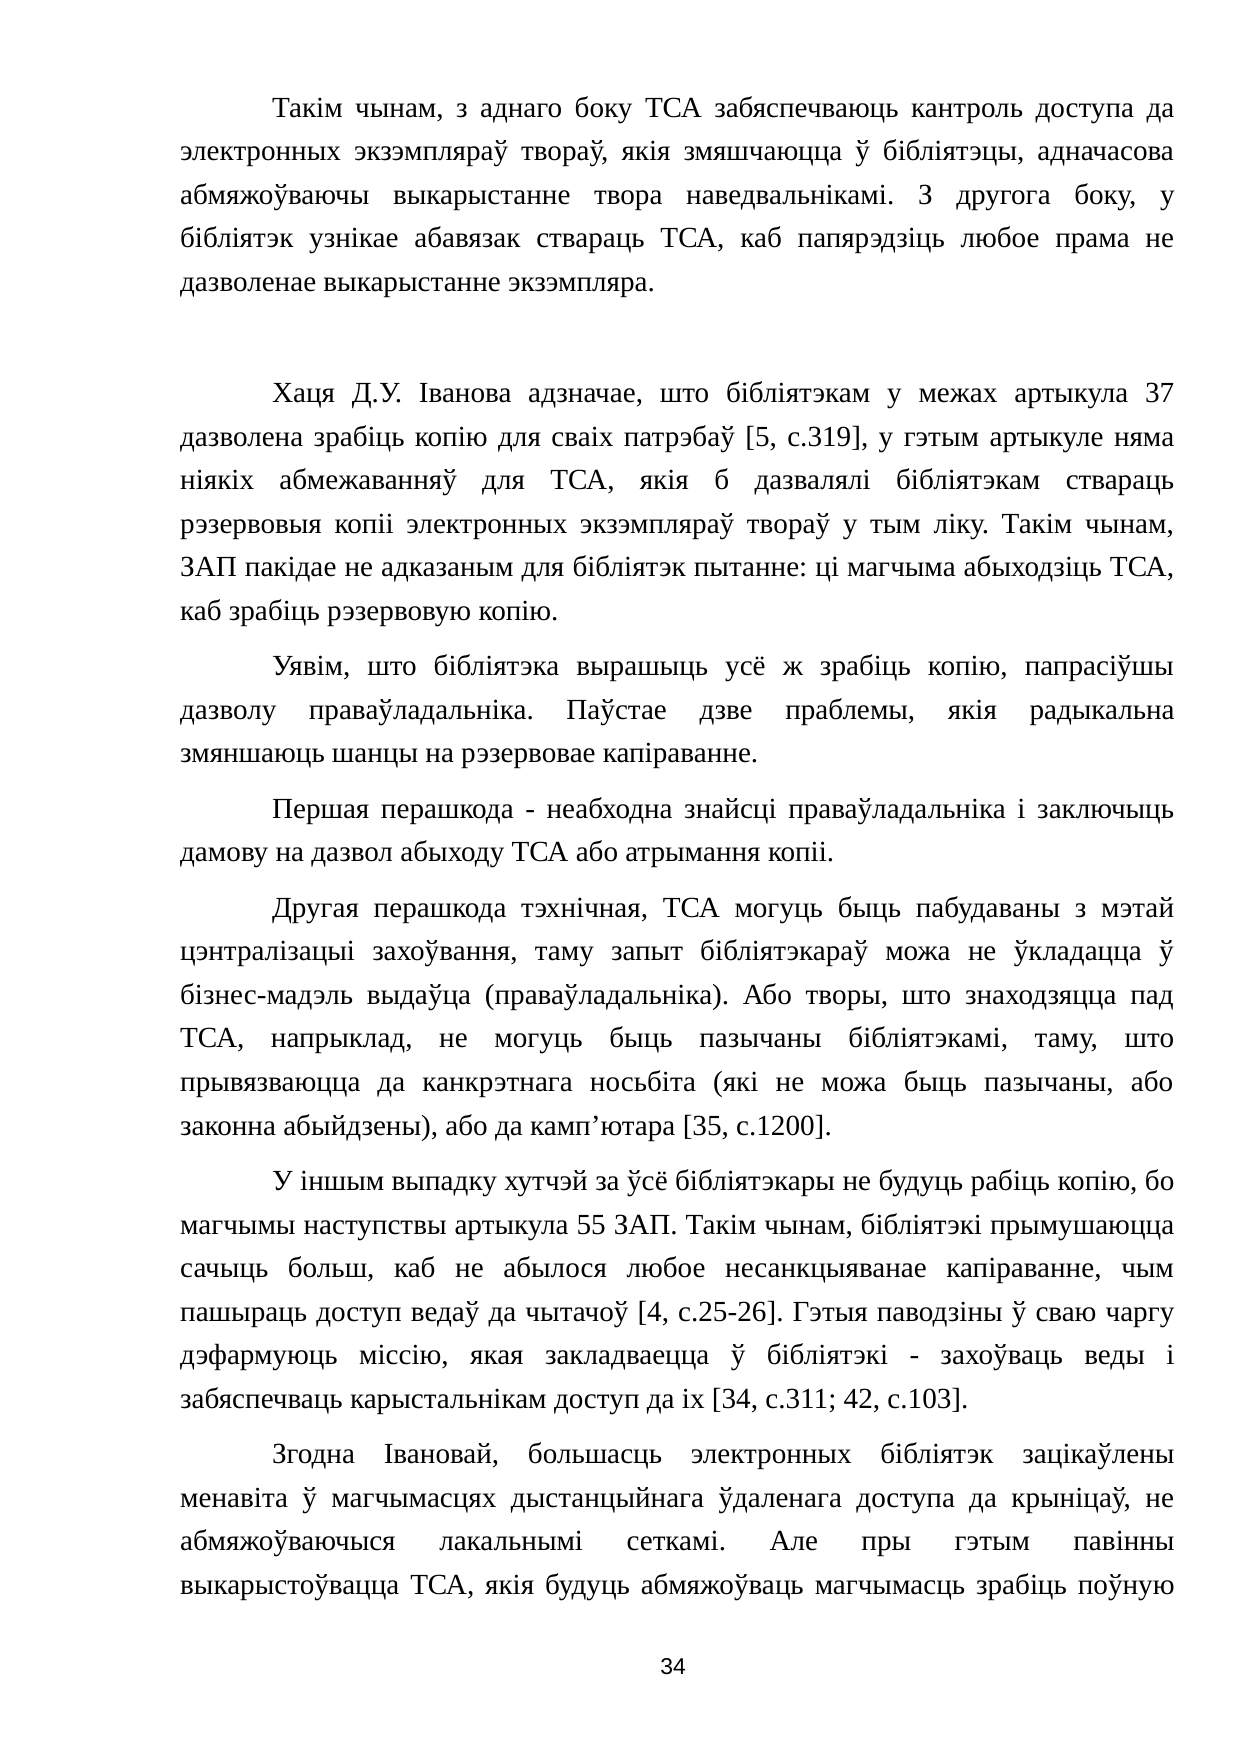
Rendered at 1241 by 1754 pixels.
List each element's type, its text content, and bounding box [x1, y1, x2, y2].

text Другая перашкода тэхнічная, ТСА могуць быць пабудаваны з мэтай цэнтралізацыі захоўвання, таму запыт бібліятэкараў можа не ўкладацца ў бізнес-мадэль выдаўца (праваўладальніка). Або творы, што знаходзяцца пад ТСА, напрыклад, не могуць быць пазычаны бібліятэкамі, таму, што прывязваюцца да канкрэтнага носьбіта (які не можа быць пазычаны, або законна абыйдзены), або да камп’ютара [35, с.1200]. [180, 890, 1175, 1141]
text Такім чынам, з аднаго боку ТСА забяспечваюць кантроль доступа да электронных экзэмпляраў твораў, якія змяшчаюцца ў бібліятэцы, адначасова абмяжоўваючы выкарыстанне твора наведвальнікамі. З другога боку, у бібліятэк узнікае абавязак ствараць ТСА, каб папярэдзіць любое прама не дазволенае выкарыстанне экзэмпляра. [180, 90, 1175, 298]
text Хаця Д.У. Іванова адзначае, што бібліятэкам у межах артыкула 37 дазволена зрабіць копію для сваіх патрэбаў [5, с.319], у гэтым артыкуле няма ніякіх абмежаванняў для ТСА, якія б дазвалялі бібліятэкам ствараць рэзервовыя копіі электронных экзэмпляраў твораў у тым ліку. Такім чынам, ЗАП пакідае не адказаным для бібліятэк пытанне: ці магчыма абыходзіць ТСА, каб зрабіць рэзервовую копію. [180, 375, 1175, 626]
text Згодна Івановай, большасць электронных бібліятэк зацікаўлены менавіта ў магчымасцях дыстанцыйнага ўдаленага доступа да крыніцаў, не абмяжоўваючыся лакальнымі сеткамі. Але пры гэтым павінны выкарыстоўвацца ТСА, якія будуць абмяжоўваць магчымасць зрабіць поўную [180, 1436, 1175, 1601]
text У іншым выпадку хутчэй за ўсё бібліятэкары не будуць рабіць копію, бо магчымы наступствы артыкула 55 ЗАП. Такім чынам, бібліятэкі прымушаюцца сачыць больш, каб не абылося любое несанкцыяванае капіраванне, чым пашыраць доступ ведаў да чытачоў [4, с.25-26]. Гэтыя паводзіны ў сваю чаргу дэфармуюць міссію, якая закладваецца ў бібліятэкі - захоўваць веды і забяспечваць карыстальнікам доступ да іх [34, с.311; 42, с.103]. [180, 1163, 1175, 1414]
text Першая перашкода - неабходна знайсці праваўладальніка і заключыць дамову на дазвол абыходу ТСА або атрымання копіі. [180, 791, 1175, 868]
text Уявім, што бібліятэка вырашыць усё ж зрабіць копію, папрасіўшы дазволу праваўладальніка. Паўстае дзве праблемы, якія радыкальна змяншаюць шанцы на рэзервовае капіраванне. [180, 648, 1175, 769]
